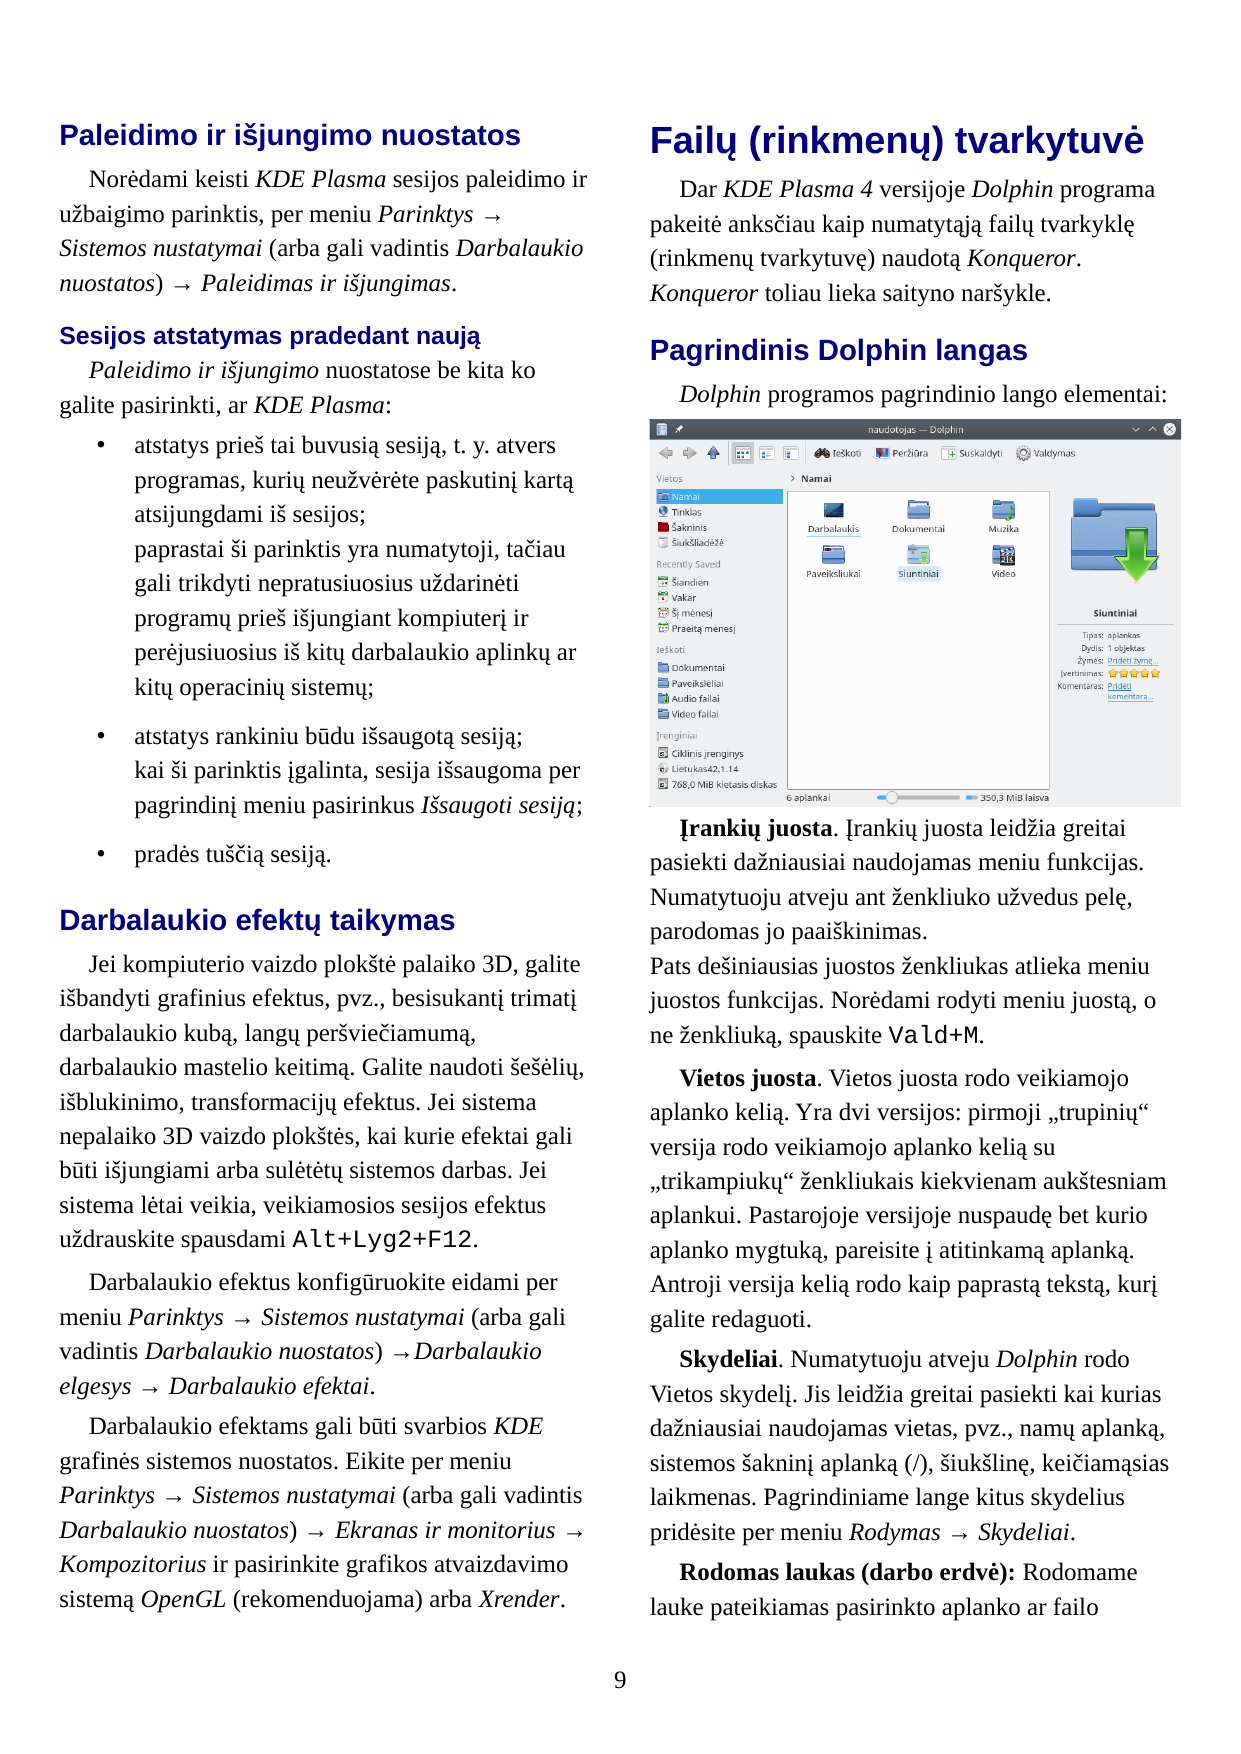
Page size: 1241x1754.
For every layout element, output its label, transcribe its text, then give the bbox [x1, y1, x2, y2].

text Skydeliai. Numatytuoju atveju Dolphin rodo Vietos skydelį. Jis leidžia greitai pasiekti kai kurias dažniausiai naudojamas vietas, pvz., namų aplanką, sistemos šakninį aplanką (/), šiukšlinę, keičiamąsias laikmenas. Pagrindiniame lange kitus skydelius pridėsite per meniu Rodymas → Skydeliai. [649, 1344, 1181, 1546]
text Norėdami keisti KDE Plasma sesijos paleidimo ir užbaigimo parinktis, per meniu Parinktys → Sistemos nustatymai (arba gali vadintis Darbalaukio nuostatos) → Paleidimas ir išjungimas. [59, 164, 591, 297]
subtitle Darbalaukio efektų taikymas [59, 902, 591, 936]
subtitle Failų (rinkmenų) tvarkytuvė [649, 118, 1181, 162]
text Jei kompiuterio vaizdo plokštė palaiko 3D, galite išbandyti grafinius efektus, pvz., besisukantį trimatį darbalaukio kubą, langų peršviečiamumą, darbalaukio mastelio keitimą. Galite naudoti šešėlių, išblukinimo, transformacijų efektus. Jei sistema nepalaiko 3D vaizdo plokštės, kai kurie efektai gali būti išjungiami arba sulėtėtų sistemos darbas. Jei sistema lėtai veikia, veikiamosios sesijos efektus uždrauskite spausdami Alt+Lyg2+F12. [59, 949, 591, 1255]
text Vietos juosta. Vietos juosta rodo veikiamojo aplanko kelią. Yra dvi versijos: pirmoji „trupinių“ versija rodo veikiamojo aplanko kelią su „trikampiukų“ ženkliukais kiekvienam aukštesniam aplankui. Pastarojoje versijoje nuspaudę bet kurio aplanko mygtuką, pareisite į atitinkamą aplanką. Antroji versija kelią rodo kaip paprastą tekstą, kurį galite redaguoti. [649, 1063, 1181, 1333]
text Paleidimo ir išjungimo nuostatose be kita ko galite pasirinkti, ar KDE Plasma: [59, 356, 591, 419]
subtitle Sesijos atstatymas pradedant naują [59, 321, 591, 349]
text Darbalaukio efektams gali būti svarbios KDE grafinės sistemos nuostatos. Eikite per meniu Parinktys → Sistemos nustatymai (arba gali vadintis Darbalaukio nuostatos) → Ekranas ir monitorius → Kompozitorius ir pasirinkite grafikos atvaizdavimo sistemą OpenGL (rekomenduojama) arba Xrender. [59, 1411, 591, 1612]
picture [649, 419, 1182, 807]
text Dar KDE Plasma 4 versijoje Dolphin programa pakeitė anksčiau kaip numatytąją failų tvarkyklę (rinkmenų tvarkytuvę) naudotą Konqueror. Konqueror toliau lieka saityno naršykle. [649, 174, 1181, 306]
subtitle Paleidimo ir išjungimo nuostatos [59, 118, 591, 152]
text Rodomas laukas (darbo erdvė): Rodomame lauke pateikiamas pasirinkto aplanko ar failo [649, 1557, 1181, 1620]
list atstatys rankiniu būdu išsaugotą sesiją; kai ši parinktis įgalinta, sesija išsaugoma per pagrindinį meniu pasirinkus Išsaugoti sesiją; [97, 721, 591, 818]
list pradės tuščią sesiją. [97, 839, 591, 868]
text Dolphin programos pagrindinio lango elementai: [649, 379, 1181, 408]
list atstatys prieš tai buvusią sesiją, t. y. atvers programas, kurių neužvėrėte paskutinį kartą atsijungdami iš sesijos; paprastai ši parinktis yra numatytoji, tačiau gali trikdyti nepratusiuosius uždarinėti programų prieš išjungiant kompiuterį ir perėjusiuosius iš kitų darbalaukio aplinkų ar kitų operacinių sistemų; [97, 430, 591, 701]
text Įrankių juosta. Įrankių juosta leidžia greitai pasiekti dažniausiai naudojamas meniu funkcijas. Numatytuoju atveju ant ženkliuko užvedus pelę, parodomas jo paaiškinimas. Pats dešiniausias juostos ženkliukas atlieka meniu juostos funkcijas. Norėdami rodyti meniu juostą, o ne ženkliuką, spauskite Vald+M. [649, 807, 1181, 1051]
subtitle Pagrindinis Dolphin langas [649, 333, 1181, 366]
text Darbalaukio efektus konfigūruokite eidami per meniu Parinktys → Sistemos nustatymai (arba gali vadintis Darbalaukio nuostatos) →Darbalaukio elgesys → Darbalaukio efektai. [59, 1267, 591, 1400]
